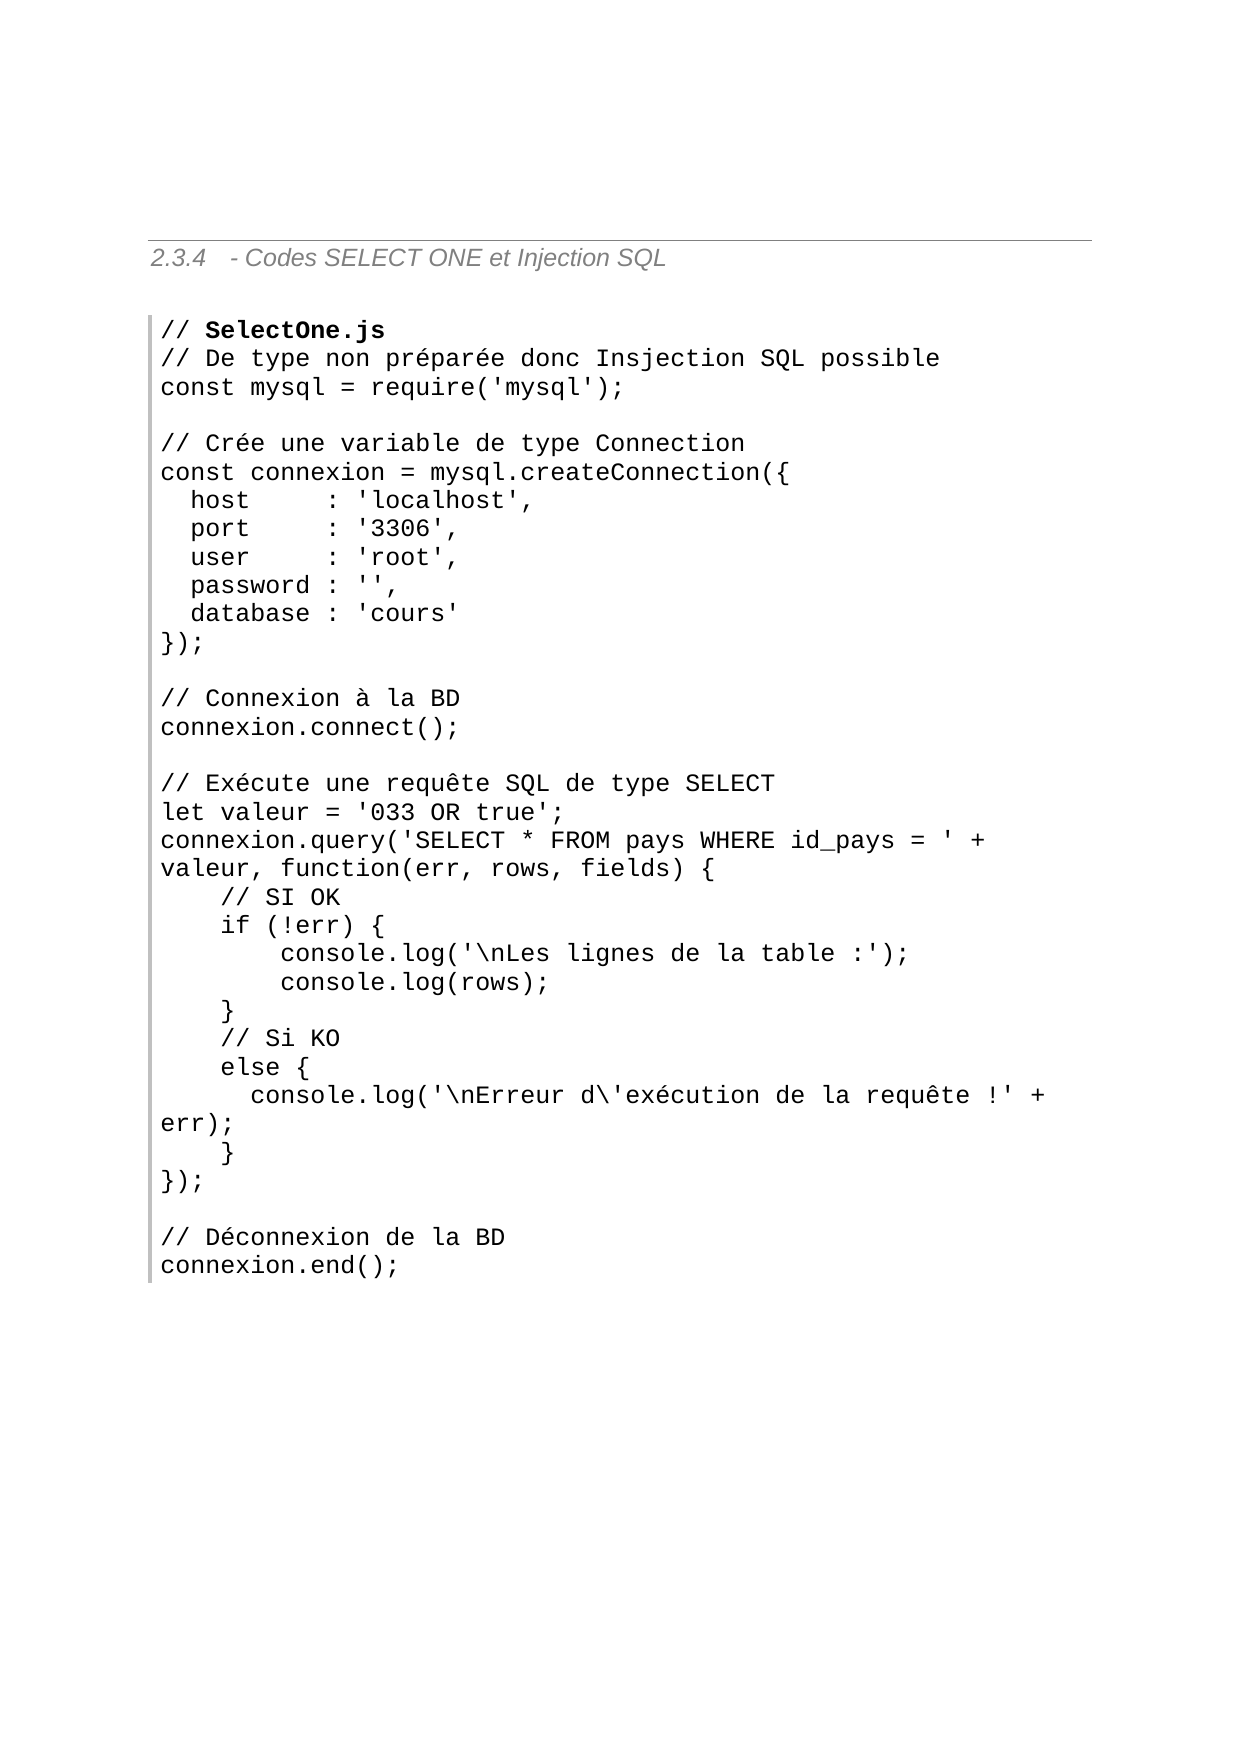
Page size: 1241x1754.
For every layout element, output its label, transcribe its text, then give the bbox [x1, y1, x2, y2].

text } [152, 1139, 1092, 1167]
text // SelectOne.js [152, 315, 1092, 346]
text connexion.connect(); [152, 714, 1092, 742]
text const connexion = mysql.createConnection({ [152, 459, 1092, 487]
text console.log('\nErreur d\'exécution de la requête !' + err); [152, 1082, 1092, 1139]
text }); [152, 629, 1092, 657]
text if (!err) { [152, 912, 1092, 941]
text port : '3306', [152, 516, 1092, 544]
text const mysql = require('mysql'); [152, 374, 1092, 402]
text // Connexion à la BD [152, 686, 1092, 714]
text else { [152, 1054, 1092, 1082]
text user : 'root', [152, 544, 1092, 572]
text let valeur = '033 OR true'; [152, 799, 1092, 827]
text // Crée une variable de type Connection [152, 431, 1092, 459]
text console.log(rows); [152, 969, 1092, 997]
text console.log('\nLes lignes de la table :'); [152, 941, 1092, 969]
text connexion.end(); [152, 1252, 1092, 1283]
text }); [152, 1167, 1092, 1196]
text password : '', [152, 572, 1092, 601]
subtitle - Codes SELECT ONE et Injection SQL [148, 241, 1092, 275]
text } [152, 997, 1092, 1026]
text // De type non préparée donc Insjection SQL possible [152, 346, 1092, 374]
text // SI OK [152, 884, 1092, 912]
text database : 'cours' [152, 601, 1092, 629]
text // Si KO [152, 1026, 1092, 1054]
text connexion.query('SELECT * FROM pays WHERE id_pays = ' + valeur, function(err, rows, fields) { [152, 827, 1092, 884]
text // Exécute une requête SQL de type SELECT [152, 771, 1092, 799]
text host : 'localhost', [152, 487, 1092, 516]
text // Déconnexion de la BD [152, 1224, 1092, 1252]
